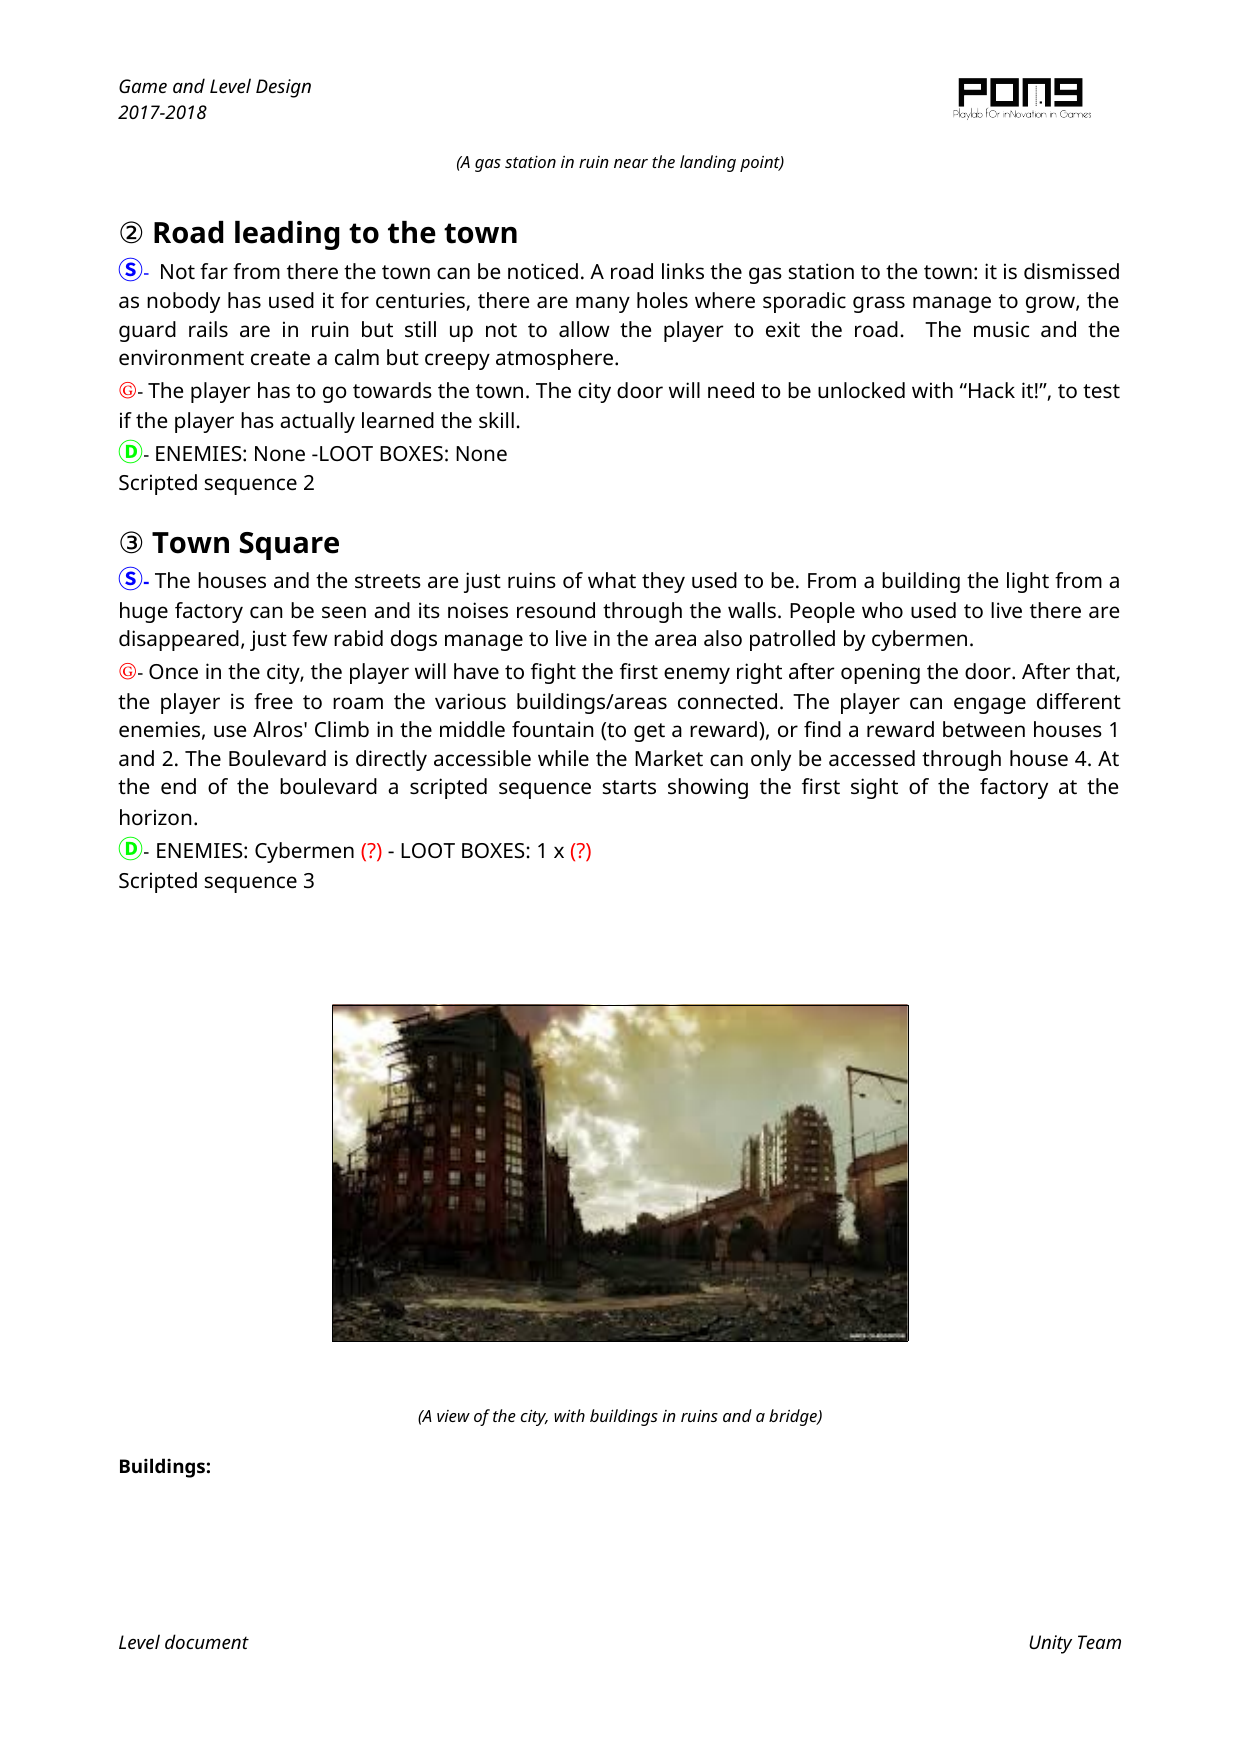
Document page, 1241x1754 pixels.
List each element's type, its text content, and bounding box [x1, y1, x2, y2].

text Buildings:­ [118, 1453, 1122, 1479]
text Ⓢ- Not far from there the town can be noticed. A road links the gas station to the town: it is dismissed as nobody has used it for centuries, there are many holes where sporadic grass manage to grow, the guard rails are in ruin but still up not to allow the player to exit the road. The music and the environment create a calm but creepy atmosphere. [118, 252, 1122, 372]
text Ⓓ- ENEMIES: None -LOOT BOXES: None [118, 434, 1122, 468]
text Scripted sequence 3 [118, 866, 1122, 894]
text (A view of the city, with buildings in ruins and a bridge) [118, 1405, 1122, 1428]
text (A gas station in ruin near the landing point) [118, 150, 1122, 173]
text Ⓢ- The houses and the streets are just ruins of what they used to be. From a building the light from a huge factory can be seen and its noises resound through the walls. People who used to live there are disappeared, just few rabid dogs manage to live in the area also patrolled by cybermen. [118, 562, 1122, 653]
text Ⓖ- The player has to go towards the town. The city door will need to be unlocked with “Hack it!”, to test if the player has actually learned the skill. [118, 372, 1122, 434]
text ② Road leading to the town [118, 213, 1122, 252]
text Scripted sequence 2 [118, 468, 1122, 497]
picture [923, 73, 1122, 124]
text ③ Town Square [118, 522, 1122, 562]
text Ⓖ- Once in the city, the player will have to fight the first enemy right after opening the door. After that, the player is free to roam the various buildings/areas connected. The player can engage different enemies, use Alros' Climb in the middle fountain (to get a reward), or find a reward between houses 1 and 2. The Boulevard is directly accessible while the Market can only be accessed through house 4. At the end of the boulevard a scripted sequence starts showing the first sight of the factory at the horizon. [118, 653, 1122, 832]
picture [333, 1006, 908, 1341]
text Ⓓ- ENEMIES: Cybermen (?) - LOOT BOXES: 1 x (?) [118, 832, 1122, 866]
